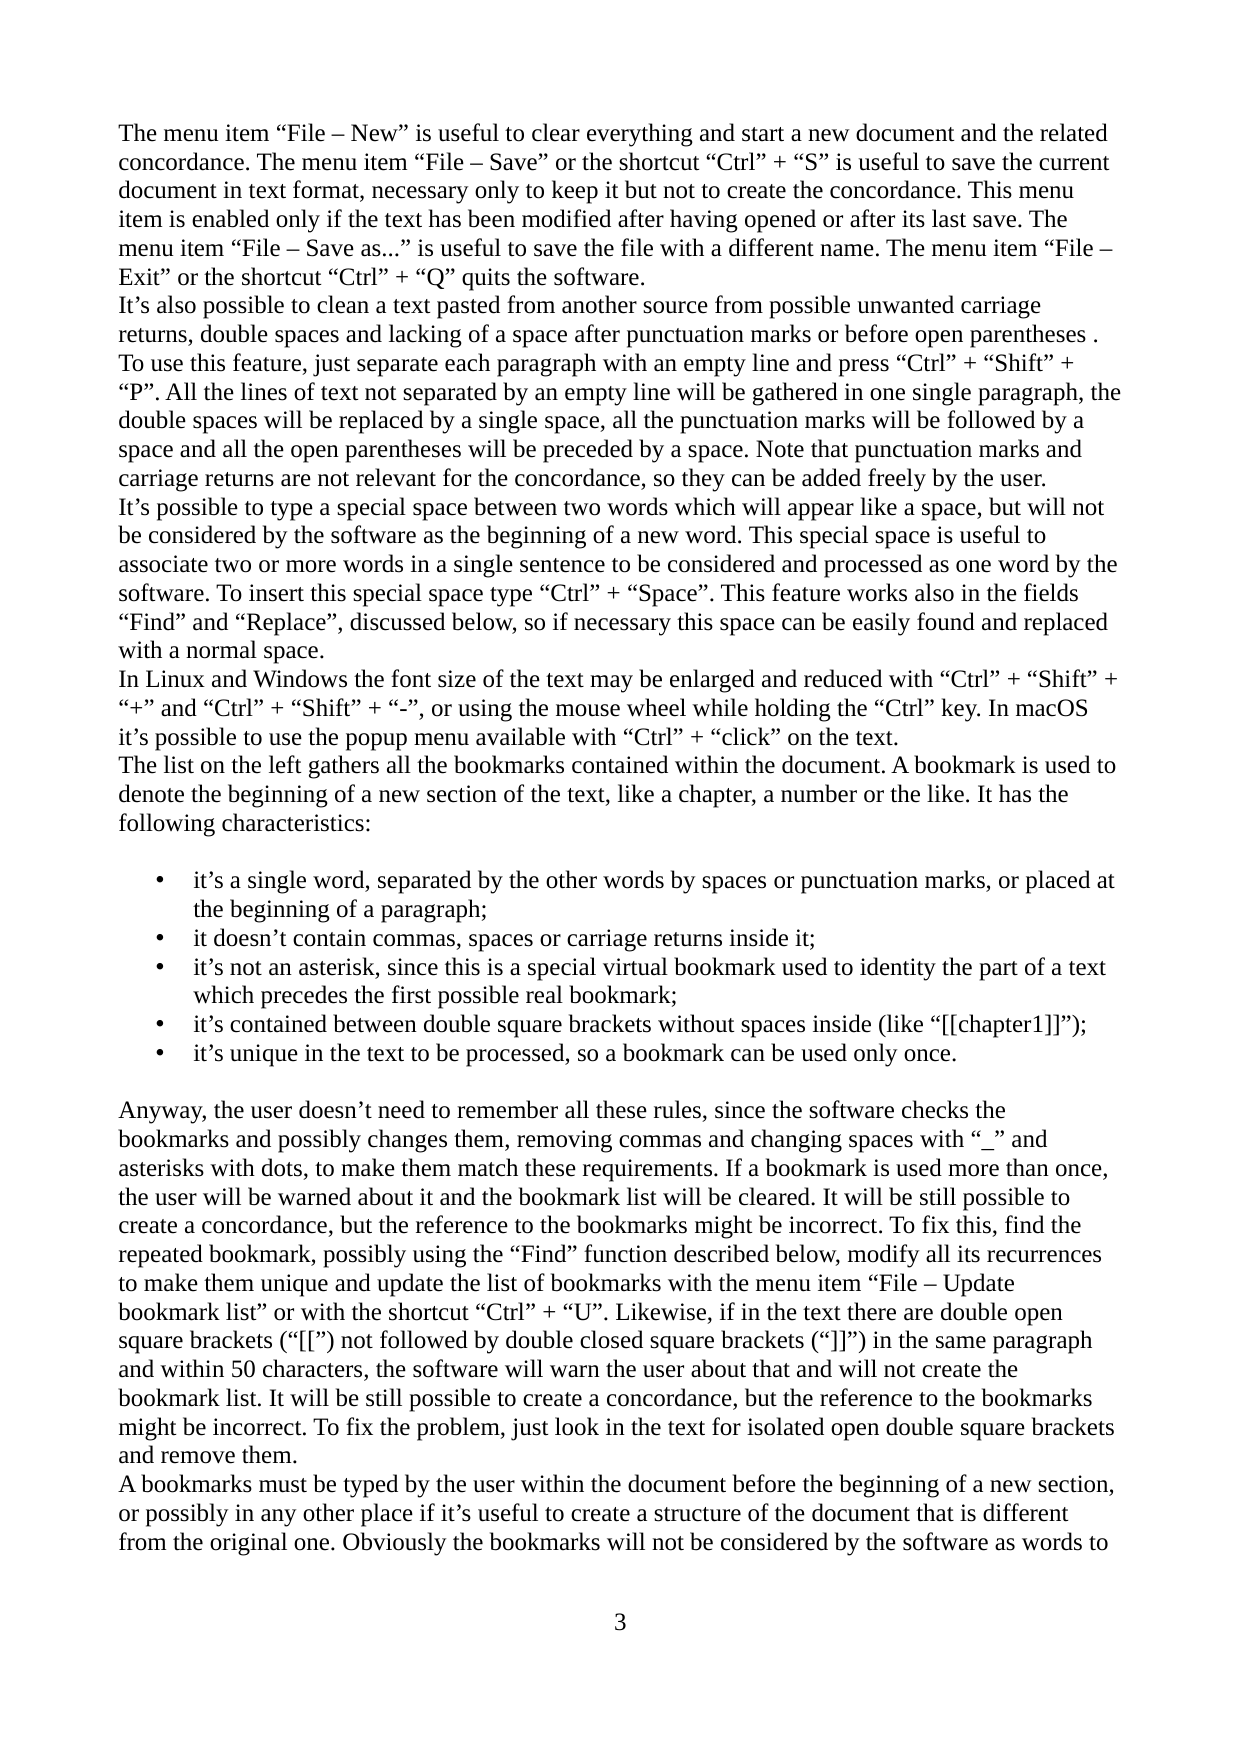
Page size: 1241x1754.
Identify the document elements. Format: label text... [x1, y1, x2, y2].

text It’s possible to type a special space between two words which will appear like a space, but will not be considered by the software as the beginning of a new word. This special space is useful to associate two or more words in a single sentence to be considered and processed as one word by the software. To insert this special space type “Ctrl” + “Space”. This feature works also in the fields “Find” and “Replace”, discussed below, so if necessary this space can be easily found and replaced with a normal space. [118, 492, 1122, 664]
text The list on the left gathers all the bookmarks contained within the document. A bookmark is used to denote the beginning of a new section of the text, like a chapter, a number or the like. It has the following characteristics: [118, 751, 1122, 837]
list it’s not an asterisk, since this is a special virtual bookmark used to identity the part of a text which precedes the first possible real bookmark; [156, 952, 1122, 1009]
text It’s also possible to clean a text pasted from another source from possible unwanted carriage returns, double spaces and lacking of a space after punctuation marks or before open parentheses . To use this feature, just separate each paragraph with an empty line and press “Ctrl” + “Shift” + “P”. All the lines of text not separated by an empty line will be gathered in one single paragraph, the double spaces will be replaced by a single space, all the punctuation marks will be followed by a space and all the open parentheses will be preceded by a space. Note that punctuation marks and carriage returns are not relevant for the concordance, so they can be added freely by the user. [118, 291, 1122, 492]
text Anyway, the user doesn’t need to remember all these rules, since the software checks the bookmarks and possibly changes them, removing commas and changing spaces with “_” and asterisks with dots, to make them match these requirements. If a bookmark is used more than once, the user will be warned about it and the bookmark list will be cleared. It will be still possible to create a concordance, but the reference to the bookmarks might be incorrect. To fix this, find the repeated bookmark, possibly using the “Find” function described below, modify all its recurrences to make them unique and update the list of bookmarks with the menu item “File – Update bookmark list” or with the shortcut “Ctrl” + “U”. Likewise, if in the text there are double open square brackets (“[[”) not followed by double closed square brackets (“]]”) in the same paragraph and within 50 characters, the software will warn the user about that and will not create the bookmark list. It will be still possible to create a concordance, but the reference to the bookmarks might be incorrect. To fix the problem, just look in the text for isolated open double square brackets and remove them. [118, 1096, 1122, 1469]
text The menu item “File – New” is useful to clear everything and start a new document and the related concordance. The menu item “File – Save” or the shortcut “Ctrl” + “S” is useful to save the current document in text format, necessary only to keep it but not to create the concordance. This menu item is enabled only if the text has been modified after having opened or after its last save. The menu item “File – Save as...” is useful to save the file with a different name. The menu item “File – Exit” or the shortcut “Ctrl” + “Q” quits the software. [118, 118, 1122, 291]
text A bookmarks must be typed by the user within the document before the beginning of a new section, or possibly in any other place if it’s useful to create a structure of the document that is different from the original one. Obviously the bookmarks will not be considered by the software as words to [118, 1469, 1122, 1556]
list it doesn’t contain commas, spaces or carriage returns inside it; [156, 923, 1122, 952]
list it’s unique in the text to be processed, so a bookmark can be used only once. [156, 1038, 1122, 1067]
list it’s a single word, separated by the other words by spaces or punctuation marks, or placed at the beginning of a paragraph; [156, 866, 1122, 923]
text In Linux and Windows the font size of the text may be enlarged and reduced with “Ctrl” + “Shift” + “+” and “Ctrl” + “Shift” + “-”, or using the mouse wheel while holding the “Ctrl” key. In macOS it’s possible to use the popup menu available with “Ctrl” + “click” on the text. [118, 664, 1122, 751]
list it’s contained between double square brackets without spaces inside (like “[[chapter1]]”); [156, 1009, 1122, 1038]
